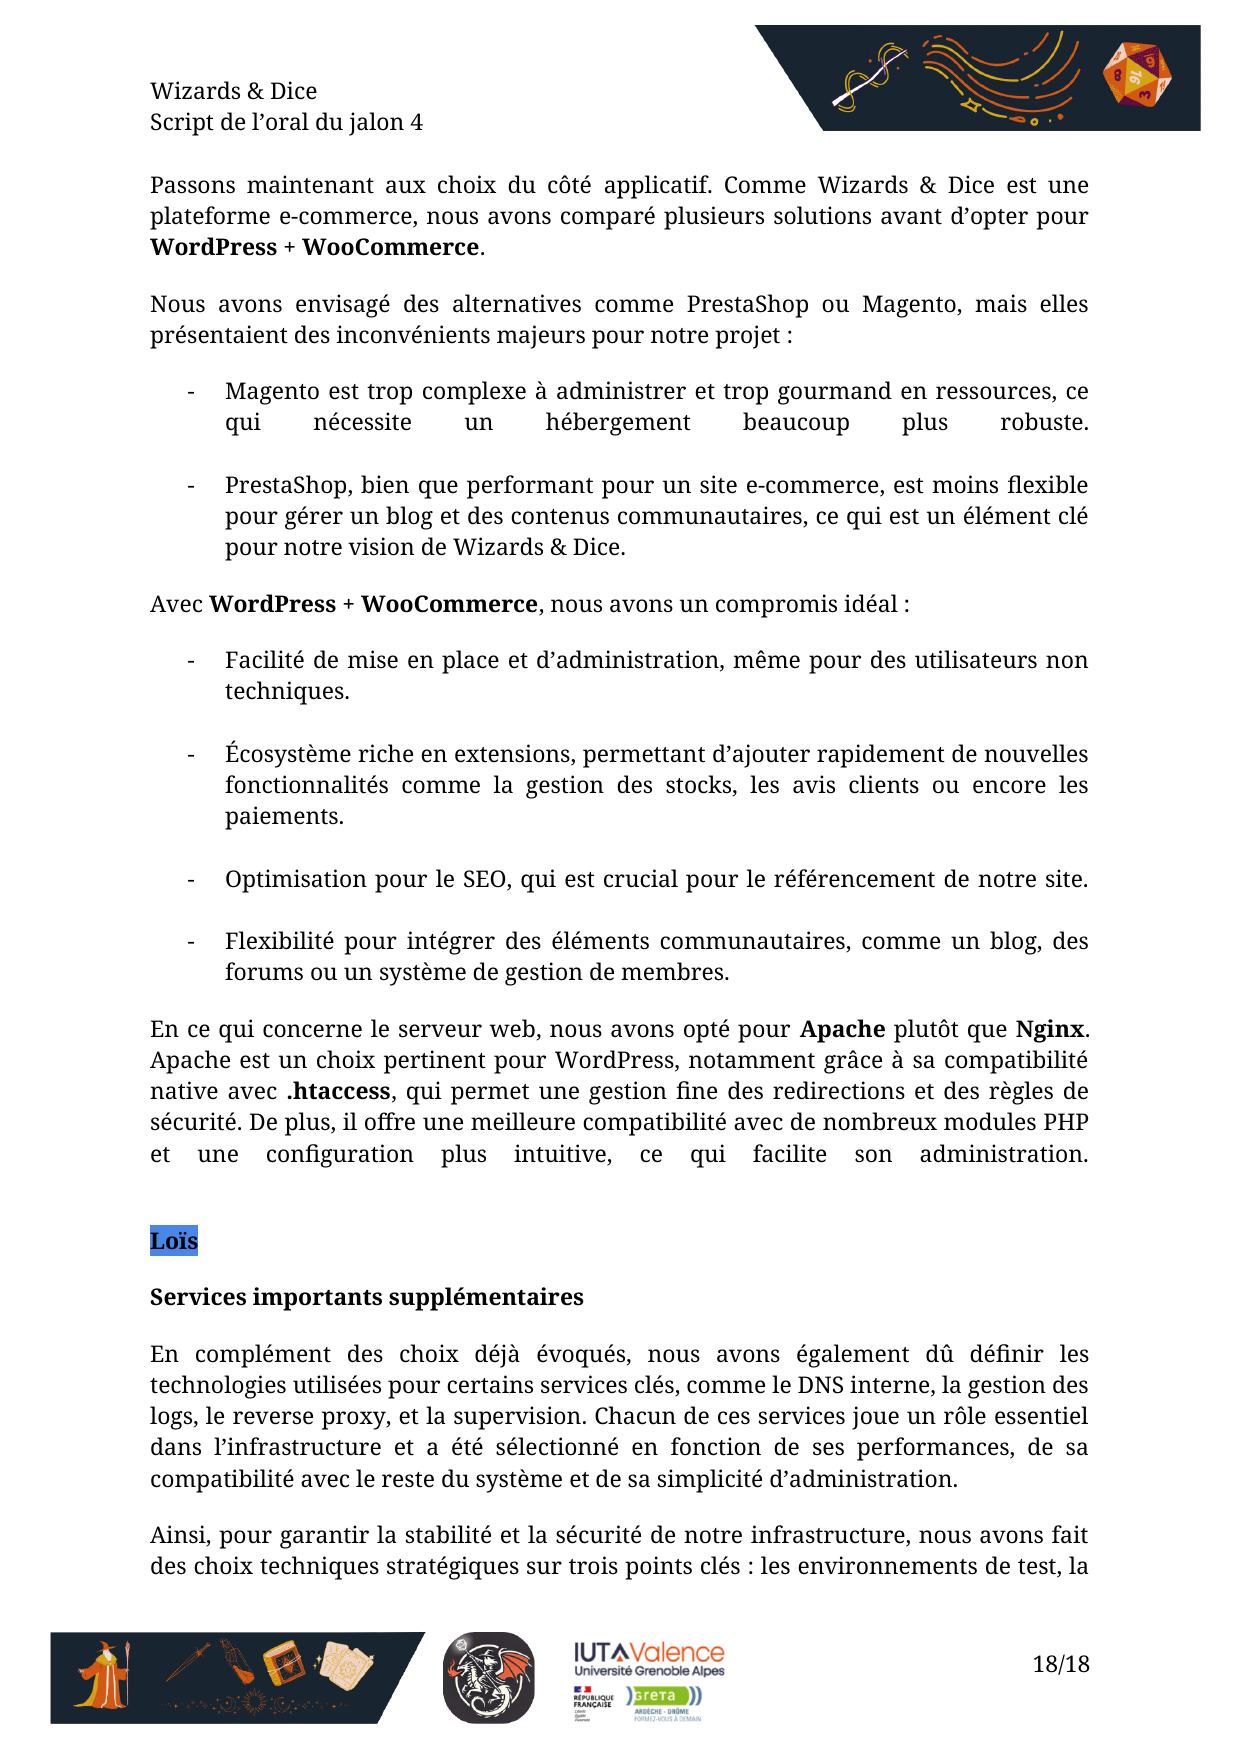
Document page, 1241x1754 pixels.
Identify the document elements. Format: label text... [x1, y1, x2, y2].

text Loïs [150, 1225, 1090, 1256]
picture [748, 25, 1214, 132]
text Services importants supplémentaires [150, 1281, 1090, 1312]
text Avec WordPress + WooCommerce, nous avons un compromis idéal : [150, 587, 1090, 619]
picture [42, 1628, 749, 1733]
text En ce qui concerne le serveur web, nous avons opté pour Apache plutôt que Nginx. Apache est un choix pertinent pour WordPress, notamment grâce à sa compatibilité native avec .htaccess, qui permet une gestion fine des redirections et des règles de sécurité. De plus, il offre une meilleure compatibilité avec de nombreux modules PHP et une configuration plus intuitive, ce qui facilite son administration. [150, 1012, 1090, 1200]
list Écosystème riche en extensions, permettant d’ajouter rapidement de nouvelles fonctionnalités comme la gestion des stocks, les avis clients ou encore les paiements. [187, 737, 1090, 862]
text Ainsi, pour garantir la stabilité et la sécurité de notre infrastructure, nous avons fait des choix techniques stratégiques sur trois points clés : les environnements de test, la [150, 1519, 1090, 1581]
list Flexibilité pour intégrer des éléments communautaires, comme un blog, des forums ou un système de gestion de membres. [187, 925, 1090, 987]
text En complément des choix déjà évoqués, nous avons également dû définir les technologies utilisées pour certains services clés, comme le DNS interne, la gestion des logs, le reverse proxy, et la supervision. Chacun de ces services joue un rôle essentiel dans l’infrastructure et a été sélectionné en fonction de ses performances, de sa compatibilité avec le reste du système et de sa simplicité d’administration. [150, 1337, 1090, 1494]
list PrestaShop, bien que performant pour un site e-commerce, est moins flexible pour gérer un blog et des contenus communautaires, ce qui est un élément clé pour notre vision de Wizards & Dice. [187, 469, 1090, 562]
list Facilité de mise en place et d’administration, même pour des utilisateurs non techniques. [187, 644, 1090, 737]
text Passons maintenant aux choix du côté applicatif. Comme Wizards & Dice est une plateforme e-commerce, nous avons comparé plusieurs solutions avant d’opter pour WordPress + WooCommerce. [150, 169, 1090, 262]
text Nous avons envisagé des alternatives comme PrestaShop ou Magento, mais elles présentaient des inconvénients majeurs pour notre projet : [150, 287, 1090, 350]
list Optimisation pour le SEO, qui est crucial pour le référencement de notre site. [187, 862, 1090, 925]
list Magento est trop complexe à administrer et trop gourmand en ressources, ce qui nécessite un hébergement beaucoup plus robuste. [187, 375, 1090, 469]
